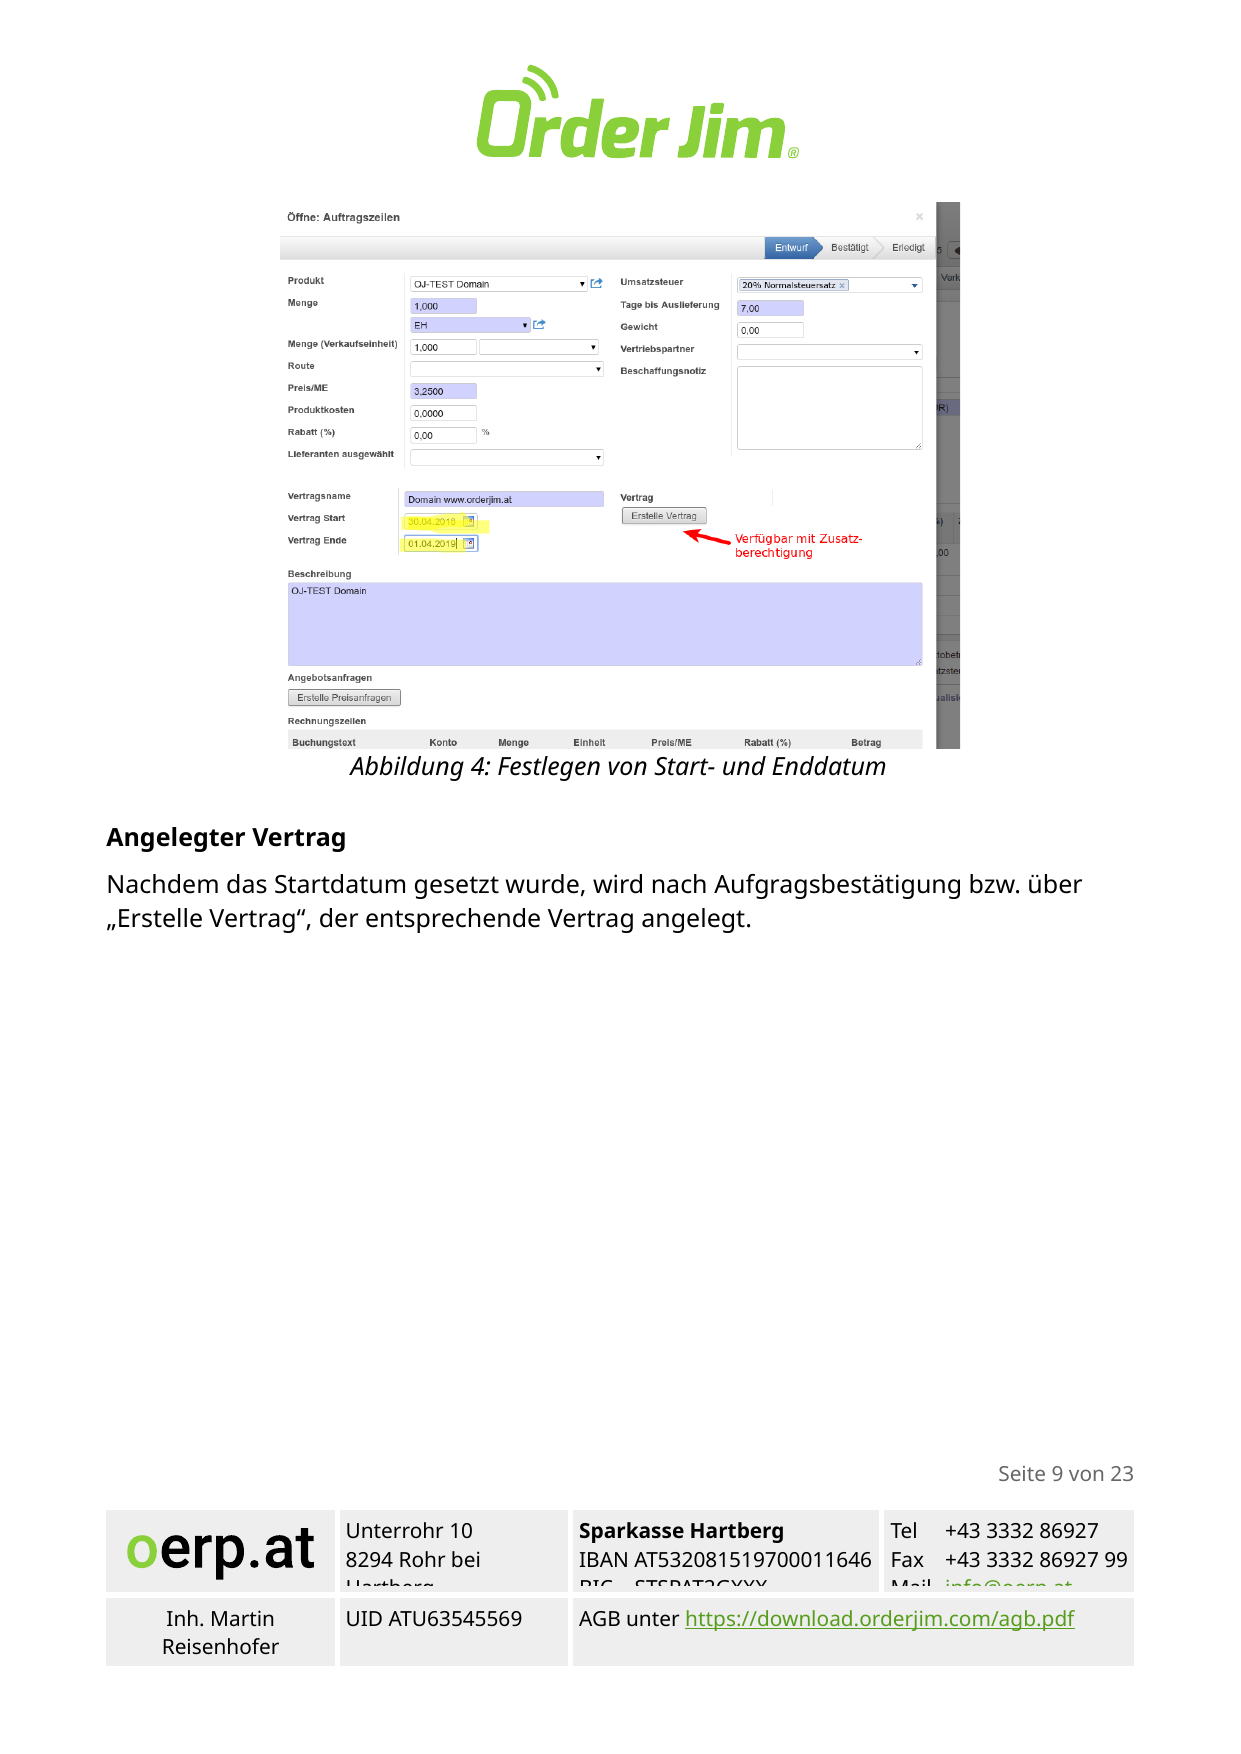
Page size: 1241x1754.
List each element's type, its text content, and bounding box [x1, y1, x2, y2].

text Nachdem das Startdatum gesetzt wurde, wird nach Aufgragsbestätigung bzw. über „Erstelle Vertrag“, der entsprechende Vertrag angelegt. [106, 866, 1134, 934]
picture [280, 202, 961, 749]
text Abbildung 4: Festlegen von Start- und Enddatum [280, 749, 960, 782]
subtitle Angelegter Vertrag [106, 820, 1134, 854]
